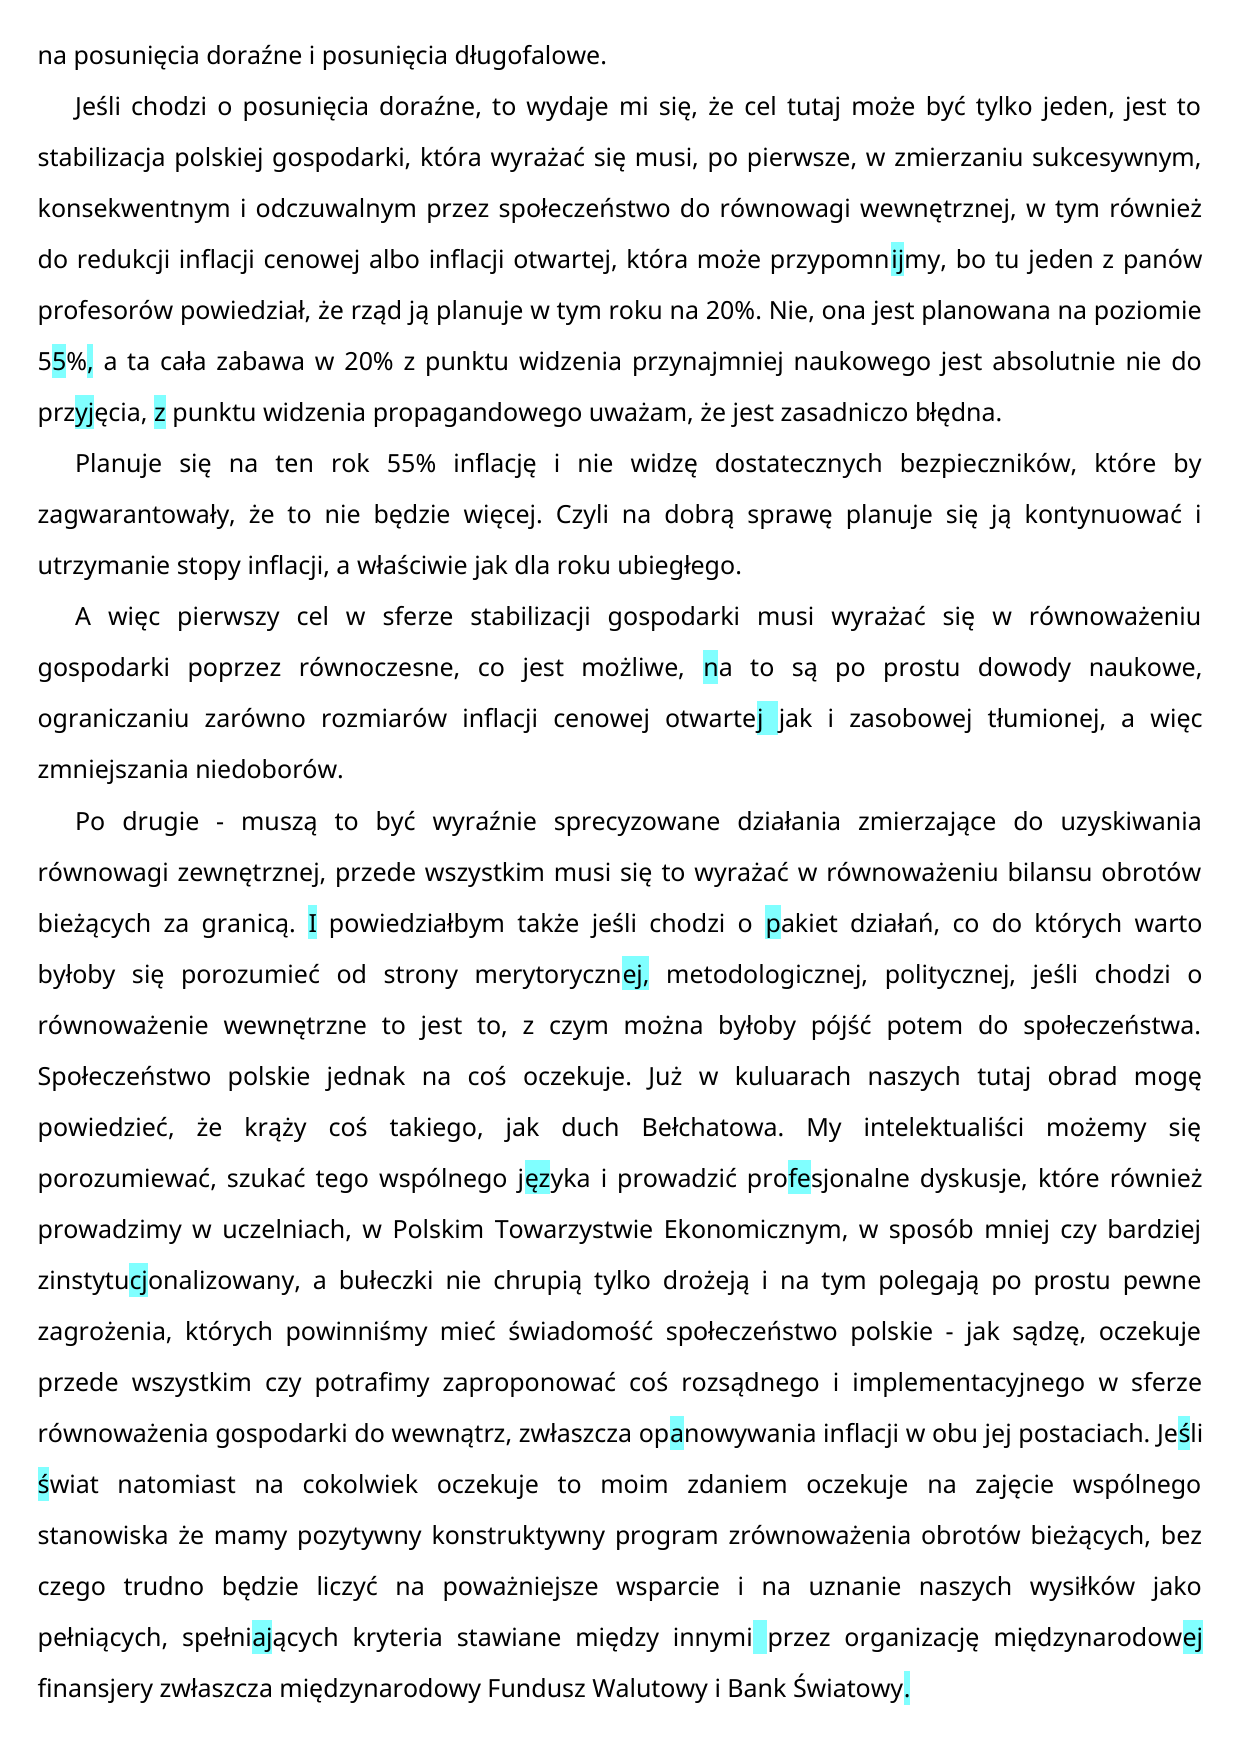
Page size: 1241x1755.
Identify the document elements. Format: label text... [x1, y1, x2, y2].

text Po drugie - muszą to być wyraźnie sprecyzowane działania zmierzające do uzyskiwania równowagi zewnętrznej, przede wszystkim musi się to wyrażać w równoważeniu bilansu obrotów bieżących za granicą. I powiedziałbym także jeśli chodzi o pakiet działań, co do których warto byłoby się porozumieć od strony merytorycznej, metodologicznej, politycznej, jeśli chodzi o równoważenie wewnętrzne to jest to, z czym można byłoby pójść potem do społeczeństwa. Społeczeństwo polskie jednak na coś oczekuje. Już w kuluarach naszych tutaj obrad mogę powiedzieć, że krąży coś takiego, jak duch Bełchatowa. My intelektualiści możemy się porozumiewać, szukać tego wspólnego języka i prowadzić profesjonalne dyskusje, które również prowadzimy w uczelniach, w Polskim Towarzystwie Ekonomicznym, w sposób mniej czy bardziej zinstytucjonalizowany, a bułeczki nie chrupią tylko drożeją i na tym polegają po prostu pewne zagrożenia, których powinniśmy mieć świadomość społeczeństwo polskie - jak sądzę, oczekuje przede wszystkim czy potrafimy zaproponować coś rozsądnego i implementacyjnego w sferze równoważenia gospodarki do wewnątrz, zwłaszcza opanowywania inflacji w obu jej postaciach. Jeśli świat natomiast na cokolwiek oczekuje to moim zdaniem oczekuje na zajęcie wspólnego stanowiska że mamy pozytywny konstruktywny program zrównoważenia obrotów bieżących, bez czego trudno będzie liczyć na poważniejsze wsparcie i na uznanie naszych wysiłków jako pełniących, spełniających kryteria stawiane między innymi przez organizację międzynarodowej finansjery zwłaszcza międzynarodowy Fundusz Walutowy i Bank Światowy. [37, 803, 1203, 1705]
text Planuje się na ten rok 55% inflację i nie widzę dostatecznych bezpieczników, które by zagwarantowały, że to nie będzie więcej. Czyli na dobrą sprawę planuje się ją kontynuować i utrzymanie stopy inflacji, a właściwie jak dla roku ubiegłego. [37, 446, 1203, 582]
text A więc pierwszy cel w sferze stabilizacji gospodarki musi wyrażać się w równoważeniu gospodarki poprzez równoczesne, co jest możliwe, na to są po prostu dowody naukowe, ograniczaniu zarówno rozmiarów inflacji cenowej otwartej jak i zasobowej tłumionej, a więc zmniejszania niedoborów. [37, 599, 1203, 786]
text Jeśli chodzi o posunięcia doraźne, to wydaje mi się, że cel tutaj może być tylko jeden, jest to stabilizacja polskiej gospodarki, która wyrażać się musi, po pierwsze, w zmierzaniu sukcesywnym, konsekwentnym i odczuwalnym przez społeczeństwo do równowagi wewnętrznej, w tym również do redukcji inflacji cenowej albo inflacji otwartej, która może przypomnijmy, bo tu jeden z panów profesorów powiedział, że rząd ją planuje w tym roku na 20%. Nie, ona jest planowana na poziomie 55%, a ta cała zabawa w 20% z punktu widzenia przynajmniej naukowego jest absolutnie nie do przyjęcia, z punktu widzenia propagandowego uważam, że jest zasadniczo błędna. [37, 88, 1203, 429]
text na posunięcia doraźne i posunięcia długofalowe. [37, 37, 1203, 72]
